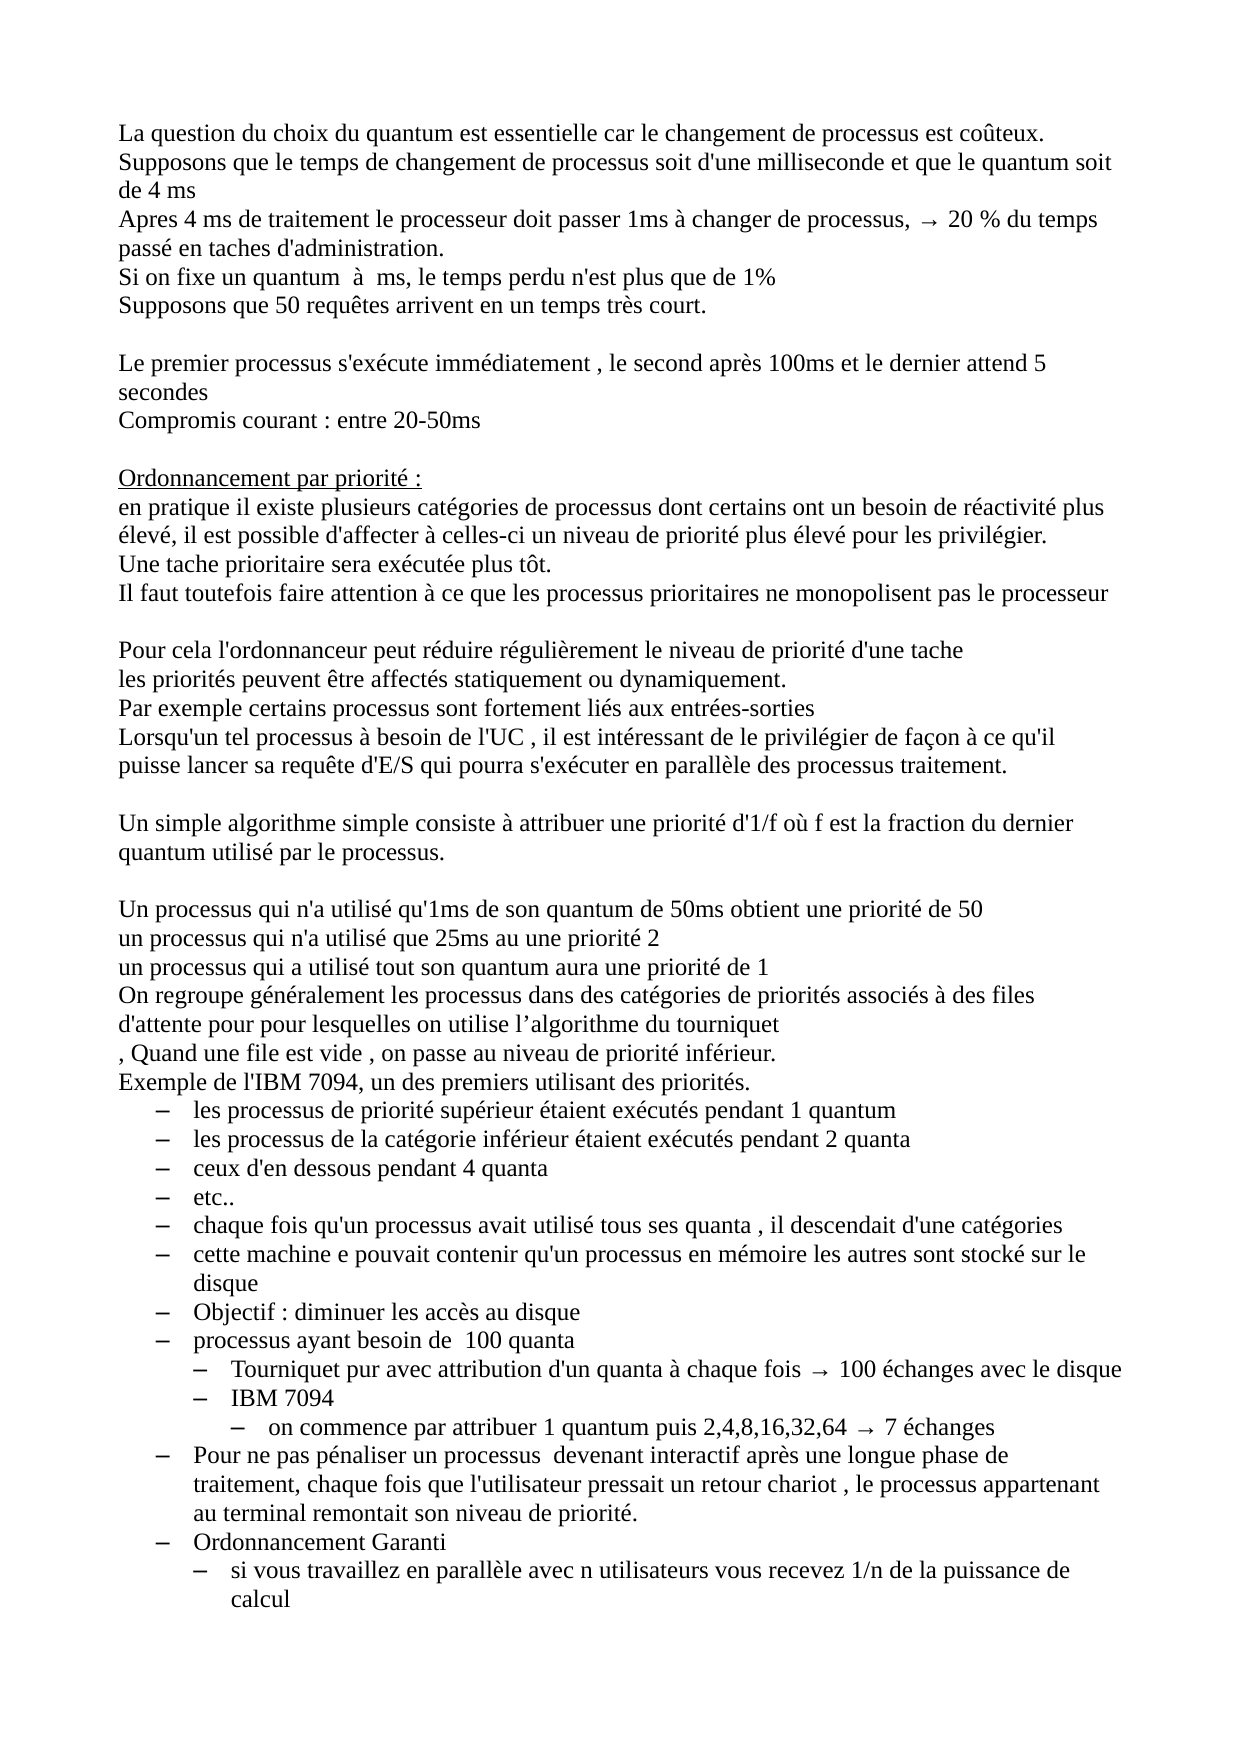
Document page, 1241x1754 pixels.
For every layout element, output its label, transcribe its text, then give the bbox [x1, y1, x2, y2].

text Compromis courant : entre 20-50ms [118, 406, 1122, 434]
list Tourniquet pur avec attribution d'un quanta à chaque fois → 100 échanges avec le disque [193, 1354, 1122, 1383]
text Lorsqu'un tel processus à besoin de l'UC , il est intéressant de le privilégier de façon à ce qu'il puisse lancer sa requête d'E/S qui pourra s'exécuter en parallèle des processus traitement. [118, 722, 1122, 779]
text Une tache prioritaire sera exécutée plus tôt. [118, 549, 1122, 578]
text Supposons que le temps de changement de processus soit d'une milliseconde et que le quantum soit de 4 ms [118, 147, 1122, 204]
text les priorités peuvent être affectés statiquement ou dynamiquement. [118, 664, 1122, 693]
text Supposons que 50 requêtes arrivent en un temps très court. [118, 291, 1122, 319]
text en pratique il existe plusieurs catégories de processus dont certains ont un besoin de réactivité plus élevé, il est possible d'affecter à celles-ci un niveau de priorité plus élevé pour les privilégier. [118, 492, 1122, 549]
text Si on fixe un quantum à ms, le temps perdu n'est plus que de 1% [118, 262, 1122, 291]
text un processus qui a utilisé tout son quantum aura une priorité de 1 [118, 952, 1122, 981]
list processus ayant besoin de 100 quanta [156, 1326, 1122, 1354]
text Le premier processus s'exécute immédiatement , le second après 100ms et le dernier attend 5 secondes [118, 348, 1122, 406]
text La question du choix du quantum est essentielle car le changement de processus est coûteux. [118, 118, 1122, 147]
list IBM 7094 [193, 1383, 1122, 1412]
text Un processus qui n'a utilisé qu'1ms de son quantum de 50ms obtient une priorité de 50 [118, 894, 1122, 923]
list Pour ne pas pénaliser un processus devenant interactif après une longue phase de traitement, chaque fois que l'utilisateur pressait un retour chariot , le processus appartenant au terminal remontait son niveau de priorité. [156, 1441, 1122, 1527]
list si vous travaillez en parallèle avec n utilisateurs vous recevez 1/n de la puissance de calcul [193, 1556, 1122, 1613]
list etc.. [156, 1182, 1122, 1211]
text Par exemple certains processus sont fortement liés aux entrées-sorties [118, 693, 1122, 722]
list Objectif : diminuer les accès au disque [156, 1297, 1122, 1326]
list les processus de la catégorie inférieur étaient exécutés pendant 2 quanta [156, 1124, 1122, 1153]
list les processus de priorité supérieur étaient exécutés pendant 1 quantum [156, 1096, 1122, 1124]
list Ordonnancement Garanti [156, 1527, 1122, 1556]
text Apres 4 ms de traitement le processeur doit passer 1ms à changer de processus, → 20 % du temps passé en taches d'administration. [118, 204, 1122, 262]
text Un simple algorithme simple consiste à attribuer une priorité d'1/f où f est la fraction du dernier quantum utilisé par le processus. [118, 808, 1122, 866]
list cette machine e pouvait contenir qu'un processus en mémoire les autres sont stocké sur le disque [156, 1239, 1122, 1297]
text un processus qui n'a utilisé que 25ms au une priorité 2 [118, 923, 1122, 952]
text Ordonnancement par priorité : [118, 463, 1122, 492]
list chaque fois qu'un processus avait utilisé tous ses quanta , il descendait d'une catégories [156, 1211, 1122, 1239]
list ceux d'en dessous pendant 4 quanta [156, 1153, 1122, 1182]
text Pour cela l'ordonnanceur peut réduire régulièrement le niveau de priorité d'une tache [118, 636, 1122, 664]
list on commence par attribuer 1 quantum puis 2,4,8,16,32,64 → 7 échanges [231, 1412, 1122, 1441]
text , Quand une file est vide , on passe au niveau de priorité inférieur. [118, 1038, 1122, 1067]
text Il faut toutefois faire attention à ce que les processus prioritaires ne monopolisent pas le processeur [118, 578, 1122, 607]
text On regroupe généralement les processus dans des catégories de priorités associés à des files d'attente pour pour lesquelles on utilise l’algorithme du tourniquet [118, 981, 1122, 1038]
text Exemple de l'IBM 7094, un des premiers utilisant des priorités. [118, 1067, 1122, 1096]
